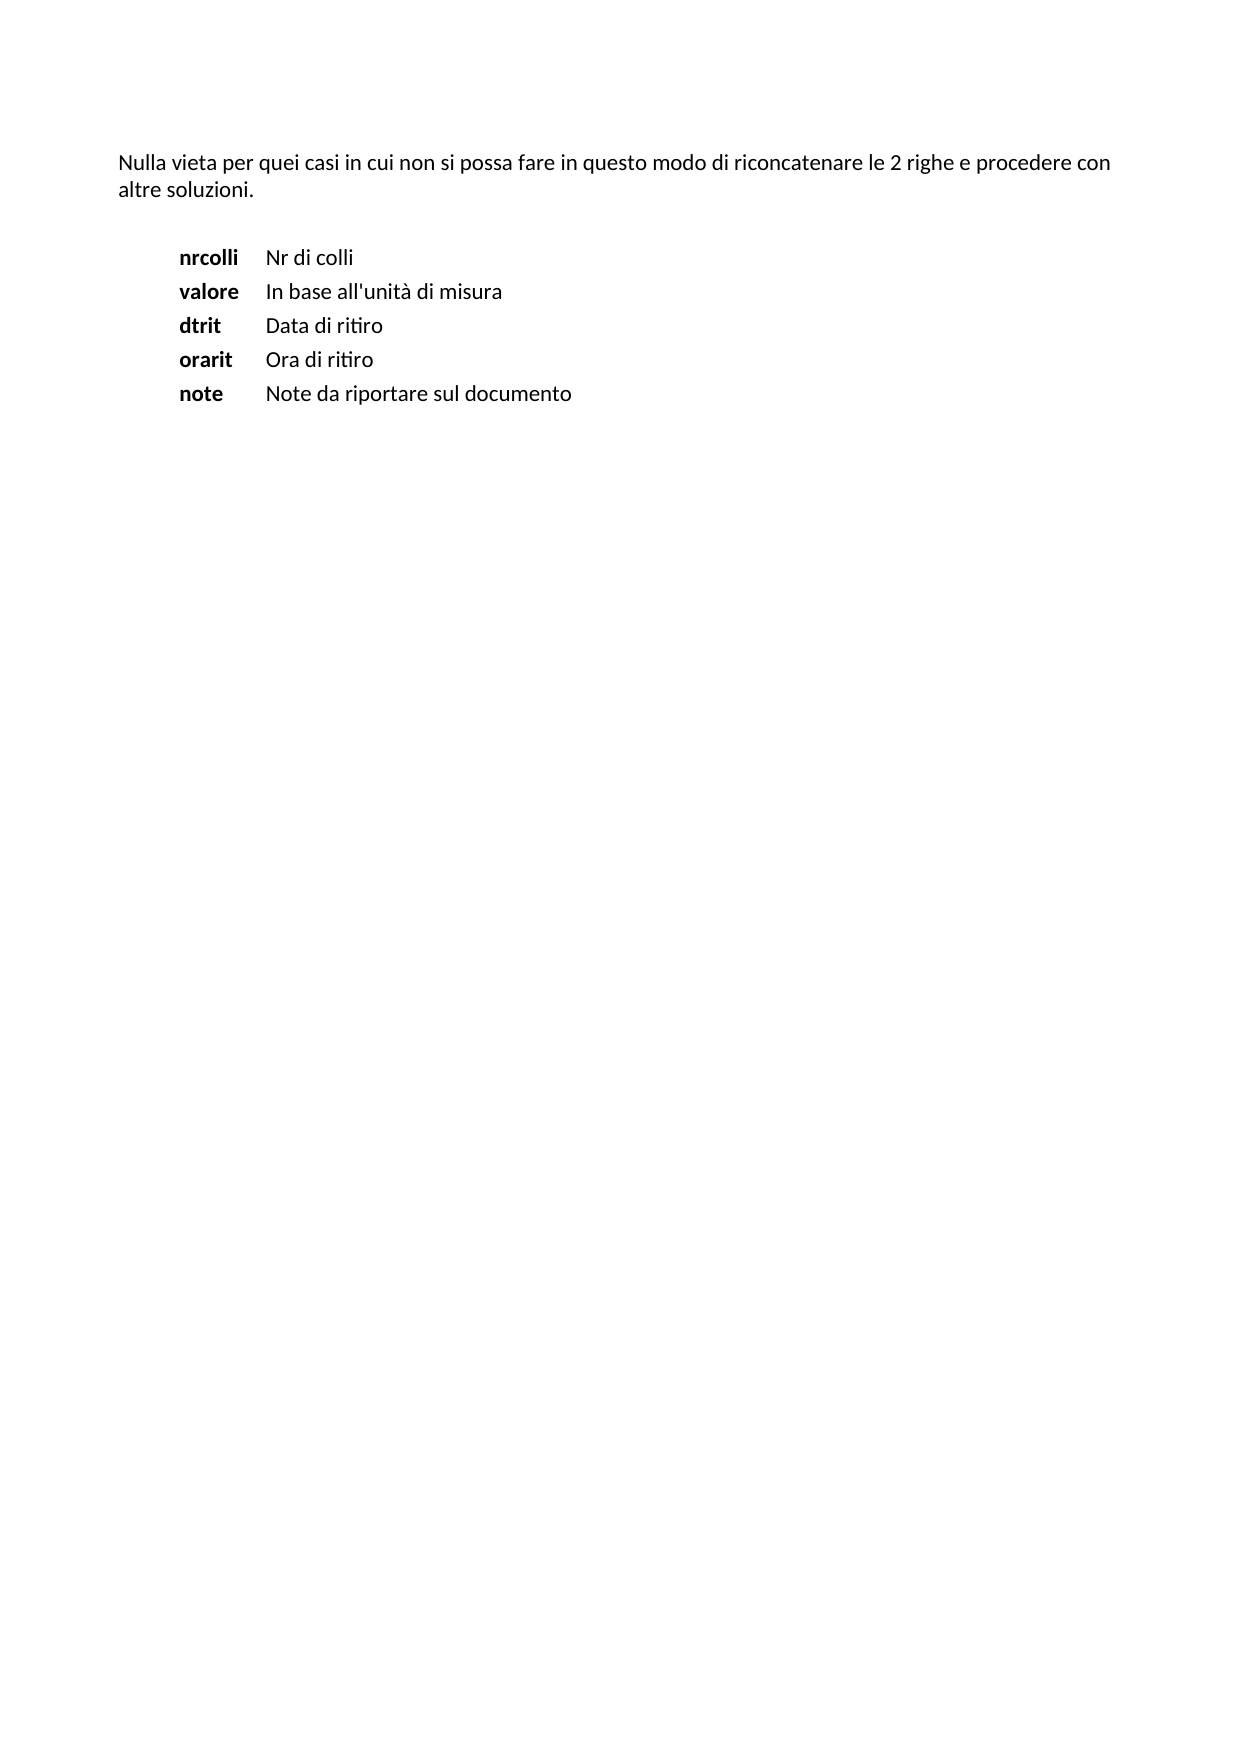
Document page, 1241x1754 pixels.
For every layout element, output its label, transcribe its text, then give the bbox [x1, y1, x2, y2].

text valore In base all'unità di misura [118, 277, 1122, 306]
text note Note da riportare sul documento [118, 379, 1122, 407]
text orarit Ora di ritiro [118, 345, 1122, 373]
text Nulla vieta per quei casi in cui non si possa fare in questo modo di riconcatenare le 2 righe e procedere con altre soluzioni. [118, 148, 1122, 204]
text nrcolli Nr di colli [118, 243, 1122, 272]
text dtrit Data di ritiro [118, 311, 1122, 339]
